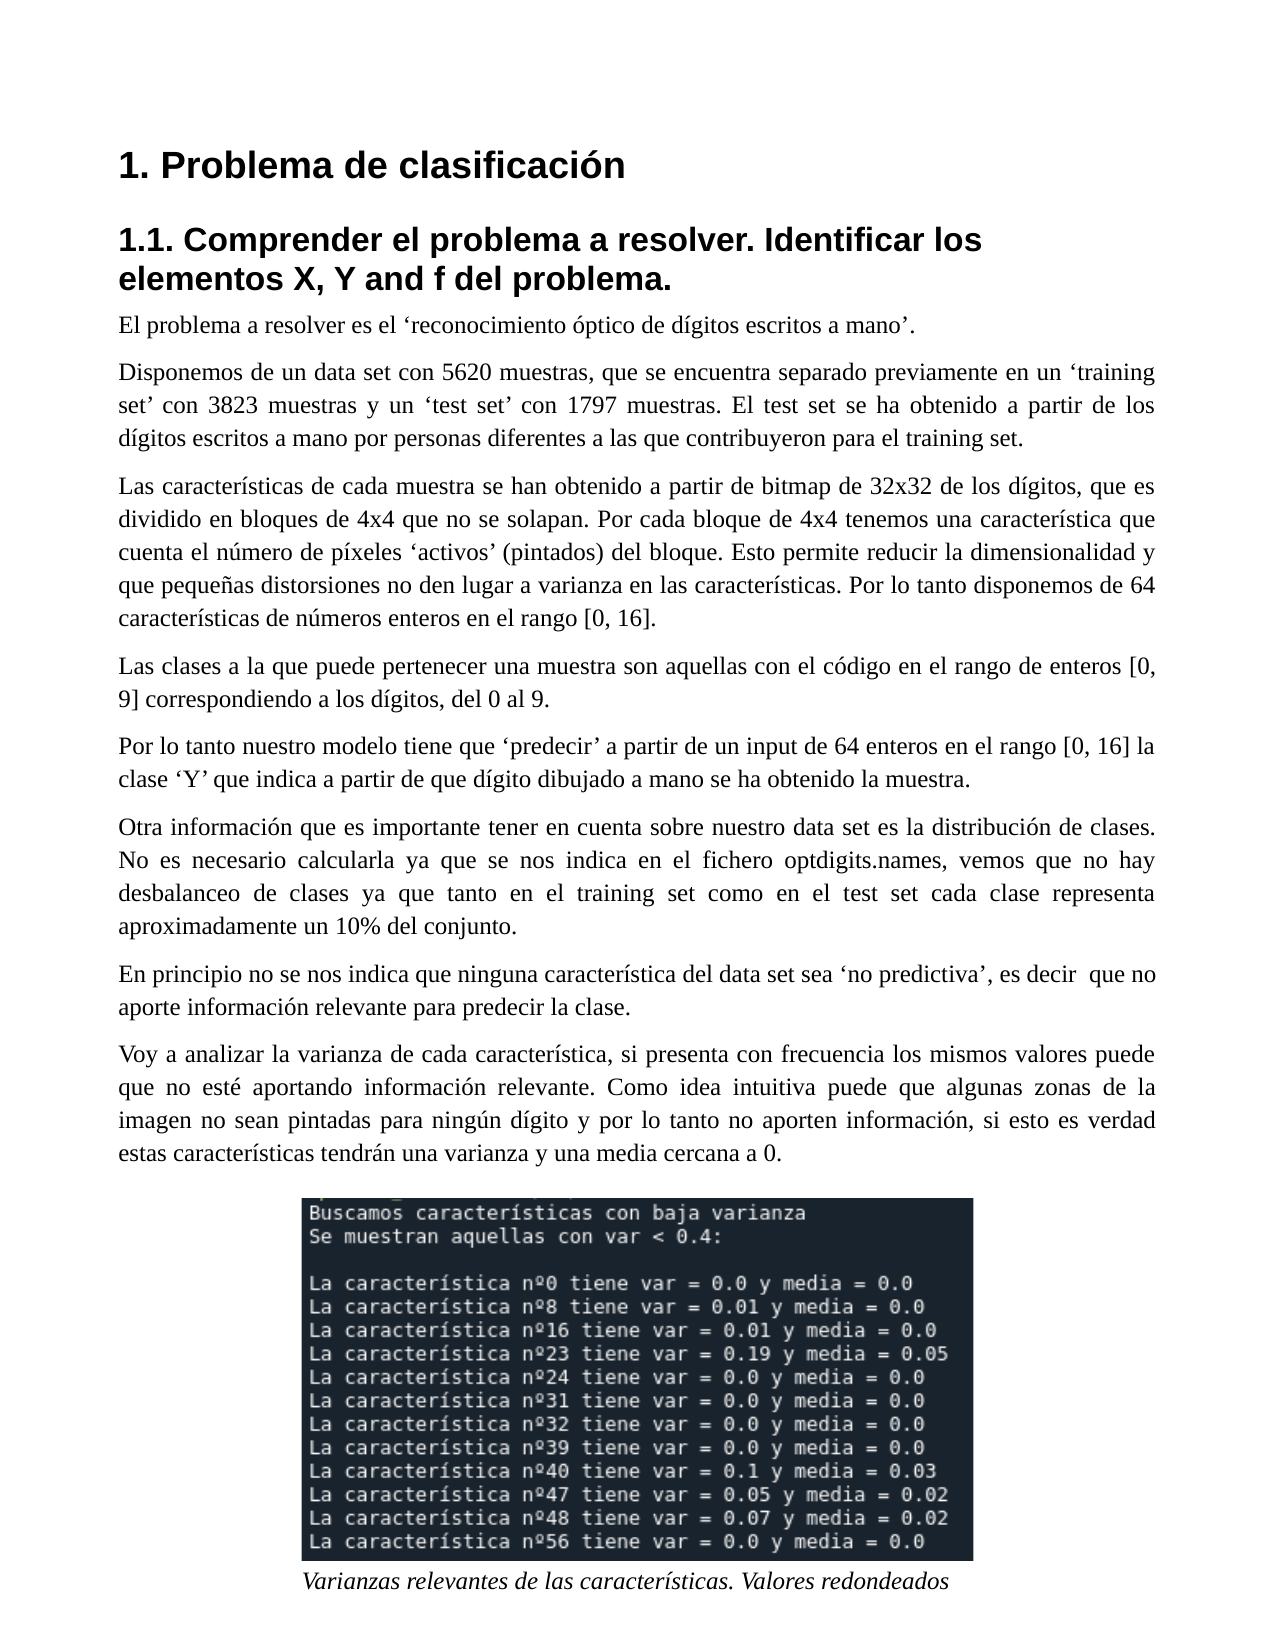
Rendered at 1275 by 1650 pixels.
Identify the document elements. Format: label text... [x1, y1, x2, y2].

text En principio no se nos indica que ninguna característica del data set sea ‘no predictiva’, es decir que no aporte información relevante para predecir la clase. [118, 959, 1157, 1021]
text Voy a analizar la varianza de cada característica, si presenta con frecuencia los mismos valores puede que no esté aportando información relevante. Como idea intuitiva puede que algunas zonas de la imagen no sean pintadas para ningún dígito y por lo tanto no aporten información, si esto es verdad estas características tendrán una varianza y una media cercana a 0. [118, 1039, 1157, 1167]
picture [301, 1198, 974, 1561]
text Varianzas relevantes de las características. Valores redondeados [302, 1561, 973, 1595]
text Disponemos de un data set con 5620 muestras, que se encuentra separado previamente en un ‘training set’ con 3823 muestras y un ‘test set’ con 1797 muestras. El test set se ha obtenido a partir de los dígitos escritos a mano por personas diferentes a las que contribuyeron para el training set. [118, 357, 1157, 452]
text Por lo tanto nuestro modelo tiene que ‘predecir’ a partir de un input de 64 enteros en el rango [0, 16] la clase ‘Y’ que indica a partir de que dígito dibujado a mano se ha obtenido la muestra. [118, 731, 1157, 793]
subtitle 1. Problema de clasificación [118, 143, 1157, 187]
text El problema a resolver es el ‘reconocimiento óptico de dígitos escritos a mano’. [118, 310, 1157, 339]
subtitle 1.1. Comprender el problema a resolver. Identificar los elementos X, Y and f del problema. [118, 220, 1157, 297]
text Otra información que es importante tener en cuenta sobre nuestro data set es la distribución de clases. No es necesario calcularla ya que se nos indica en el fichero optdigits.names, vemos que no hay desbalanceo de clases ya que tanto en el training set como en el test set cada clase representa aproximadamente un 10% del conjunto. [118, 812, 1157, 940]
text Las características de cada muestra se han obtenido a partir de bitmap de 32x32 de los dígitos, que es dividido en bloques de 4x4 que no se solapan. Por cada bloque de 4x4 tenemos una característica que cuenta el número de píxeles ‘activos’ (pintados) del bloque. Esto permite reducir la dimensionalidad y que pequeñas distorsiones no den lugar a varianza en las características. Por lo tanto disponemos de 64 características de números enteros en el rango [0, 16]. [118, 471, 1157, 632]
text Las clases a la que puede pertenecer una muestra son aquellas con el código en el rango de enteros [0, 9] correspondiendo a los dígitos, del 0 al 9. [118, 651, 1157, 713]
